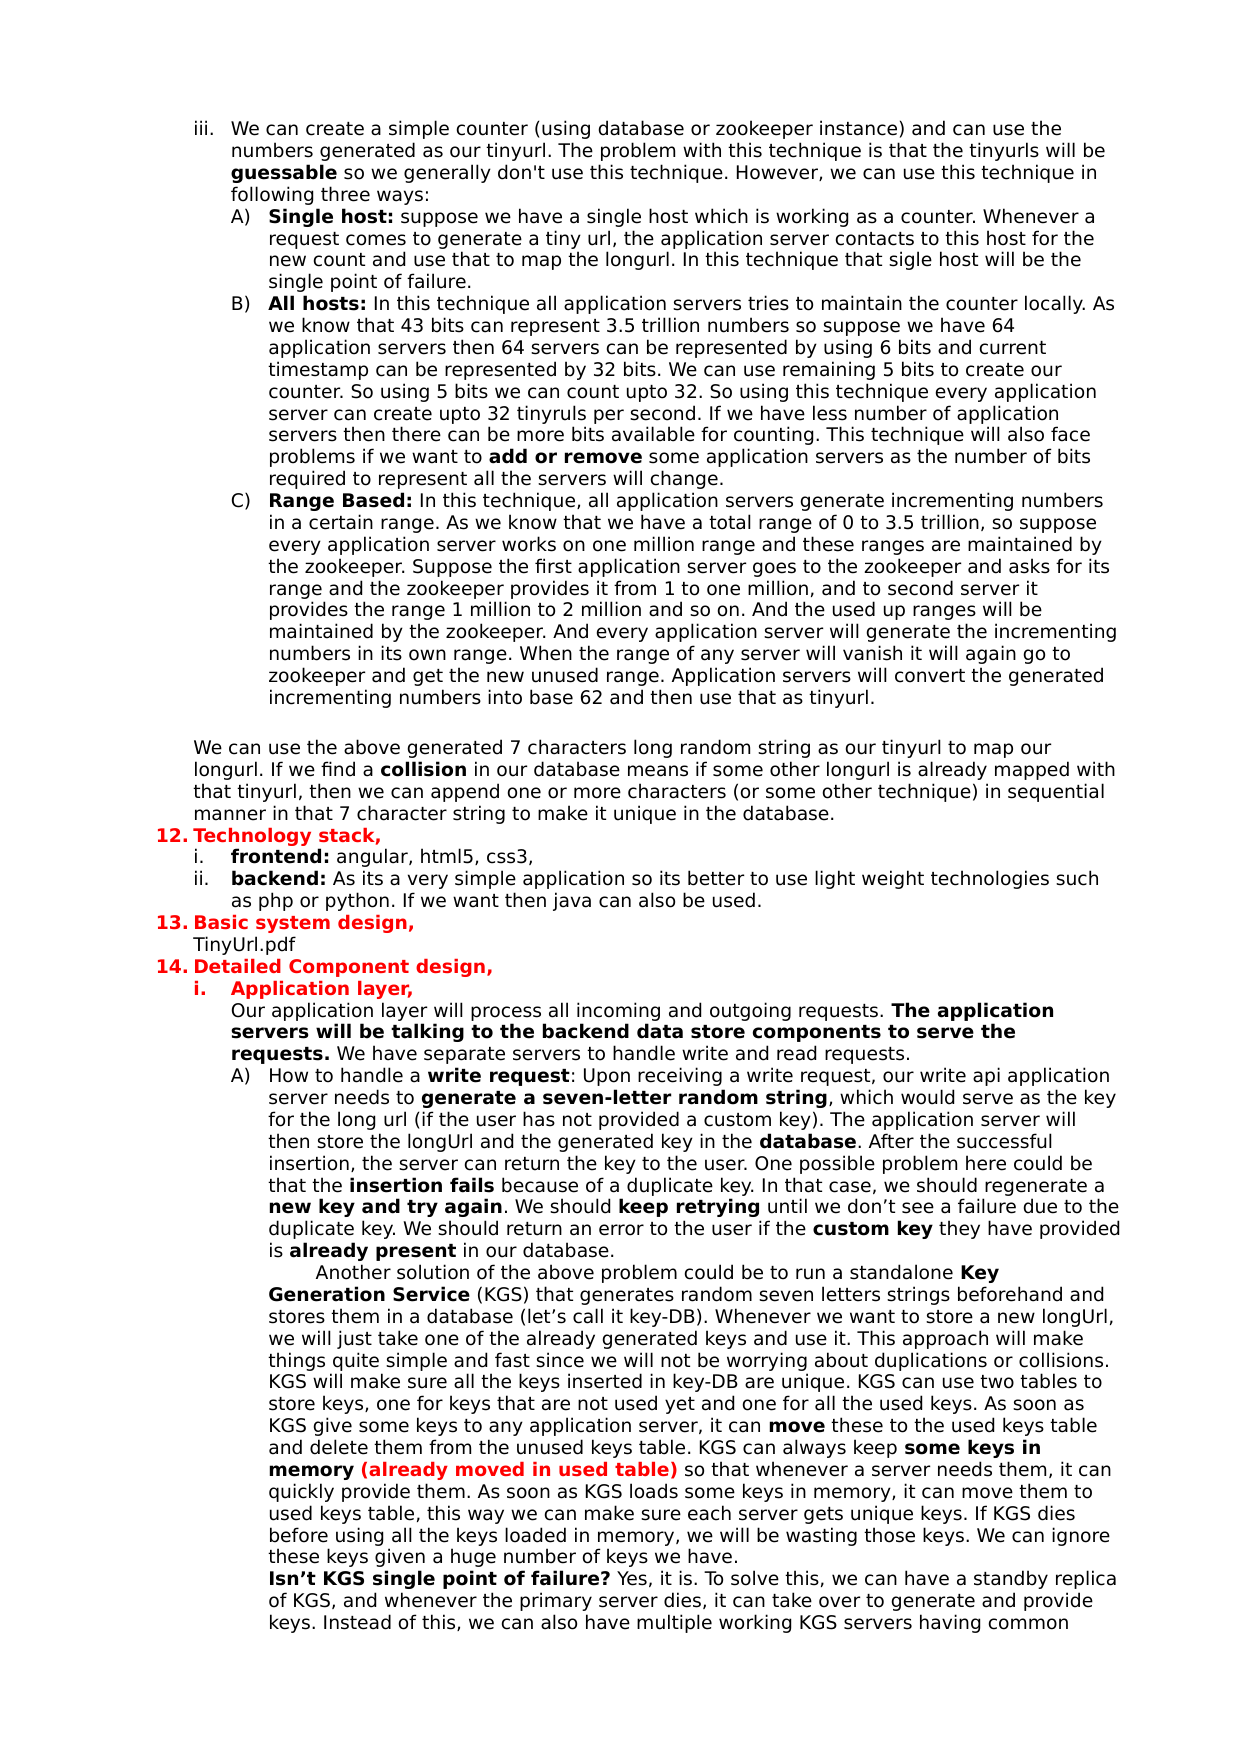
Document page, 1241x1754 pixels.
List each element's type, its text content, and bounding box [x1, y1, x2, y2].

list Technology stack, [156, 824, 1122, 846]
list Single host: suppose we have a single host which is working as a counter. Whenever a request comes to generate a tiny url, the application server contacts to this host for the new count and use that to map the longurl. In this technique that sigle host will be the single point of failure. [231, 206, 1122, 293]
list frontend: angular, html5, css3, [193, 846, 1122, 868]
list Detailed Component design, [156, 956, 1122, 978]
list Isn’t KGS single point of failure? Yes, it is. To solve this, we can have a standby replica of KGS, and whenever the primary server dies, it can take over to generate and provide keys. Instead of this, we can also have multiple working KGS servers having common [231, 1568, 1122, 1634]
list How to handle a write request: Upon receiving a write request, our write api application server needs to generate a seven-letter random string, which would serve as the key for the long url (if the user has not provided a custom key). The application server will then store the longUrl and the generated key in the database. After the successful insertion, the server can return the key to the user. One possible problem here could be that the insertion fails because of a duplicate key. In that case, we should regenerate a new key and try again. We should keep retrying until we don’t see a failure due to the duplicate key. We should return an error to the user if the custom key they have provided is already present in our database. [231, 1065, 1122, 1262]
list Another solution of the above problem could be to run a standalone Key Generation Service (KGS) that generates random seven letters strings beforehand and stores them in a database (let’s call it key-DB). Whenever we want to store a new longUrl, we will just take one of the already generated keys and use it. This approach will make things quite simple and fast since we will not be worrying about duplications or collisions. KGS will make sure all the keys inserted in key-DB are unique. KGS can use two tables to store keys, one for keys that are not used yet and one for all the used keys. As soon as KGS give some keys to any application server, it can move these to the used keys table and delete them from the unused keys table. KGS can always keep some keys in memory (already moved in used table) so that whenever a server needs them, it can quickly provide them. As soon as KGS loads some keys in memory, it can move them to used keys table, this way we can make sure each server gets unique keys. If KGS dies before using all the keys loaded in memory, we will be wasting those keys. We can ignore these keys given a huge number of keys we have. [231, 1262, 1122, 1568]
list Application layer, [193, 978, 1122, 999]
list We can create a simple counter (using database or zookeeper instance) and can use the numbers generated as our tinyurl. The problem with this technique is that the tinyurls will be guessable so we generally don't use this technique. However, we can use this technique in following three ways: [193, 118, 1122, 206]
list backend: As its a very simple application so its better to use light weight technologies such as php or python. If we want then java can also be used. [193, 868, 1122, 912]
list Range Based: In this technique, all application servers generate incrementing numbers in a certain range. As we know that we have a total range of 0 to 3.5 trillion, so suppose every application server works on one million range and these ranges are maintained by the zookeeper. Suppose the first application server goes to the zookeeper and asks for its range and the zookeeper provides it from 1 to one million, and to second server it provides the range 1 million to 2 million and so on. And the used up ranges will be maintained by the zookeeper. And every application server will generate the incrementing numbers in its own range. When the range of any server will vanish it will again go to zookeeper and get the new unused range. Application servers will convert the generated incrementing numbers into base 62 and then use that as tinyurl. [231, 490, 1122, 709]
list Our application layer will process all incoming and outgoing requests. The application servers will be talking to the backend data store components to serve the requests. We have separate servers to handle write and read requests. [193, 999, 1122, 1065]
list We can use the above generated 7 characters long random string as our tinyurl to map our longurl. If we find a collision in our database means if some other longurl is already mapped with that tinyurl, then we can append one or more characters (or some other technique) in sequential manner in that 7 character string to make it unique in the database. [156, 737, 1122, 824]
list TinyUrl.pdf [156, 934, 1122, 956]
list All hosts: In this technique all application servers tries to maintain the counter locally. As we know that 43 bits can represent 3.5 trillion numbers so suppose we have 64 application servers then 64 servers can be represented by using 6 bits and current timestamp can be represented by 32 bits. We can use remaining 5 bits to create our counter. So using 5 bits we can count upto 32. So using this technique every application server can create upto 32 tinyruls per second. If we have less number of application servers then there can be more bits available for counting. This technique will also face problems if we want to add or remove some application servers as the number of bits required to represent all the servers will change. [231, 293, 1122, 490]
list Basic system design, [156, 912, 1122, 934]
